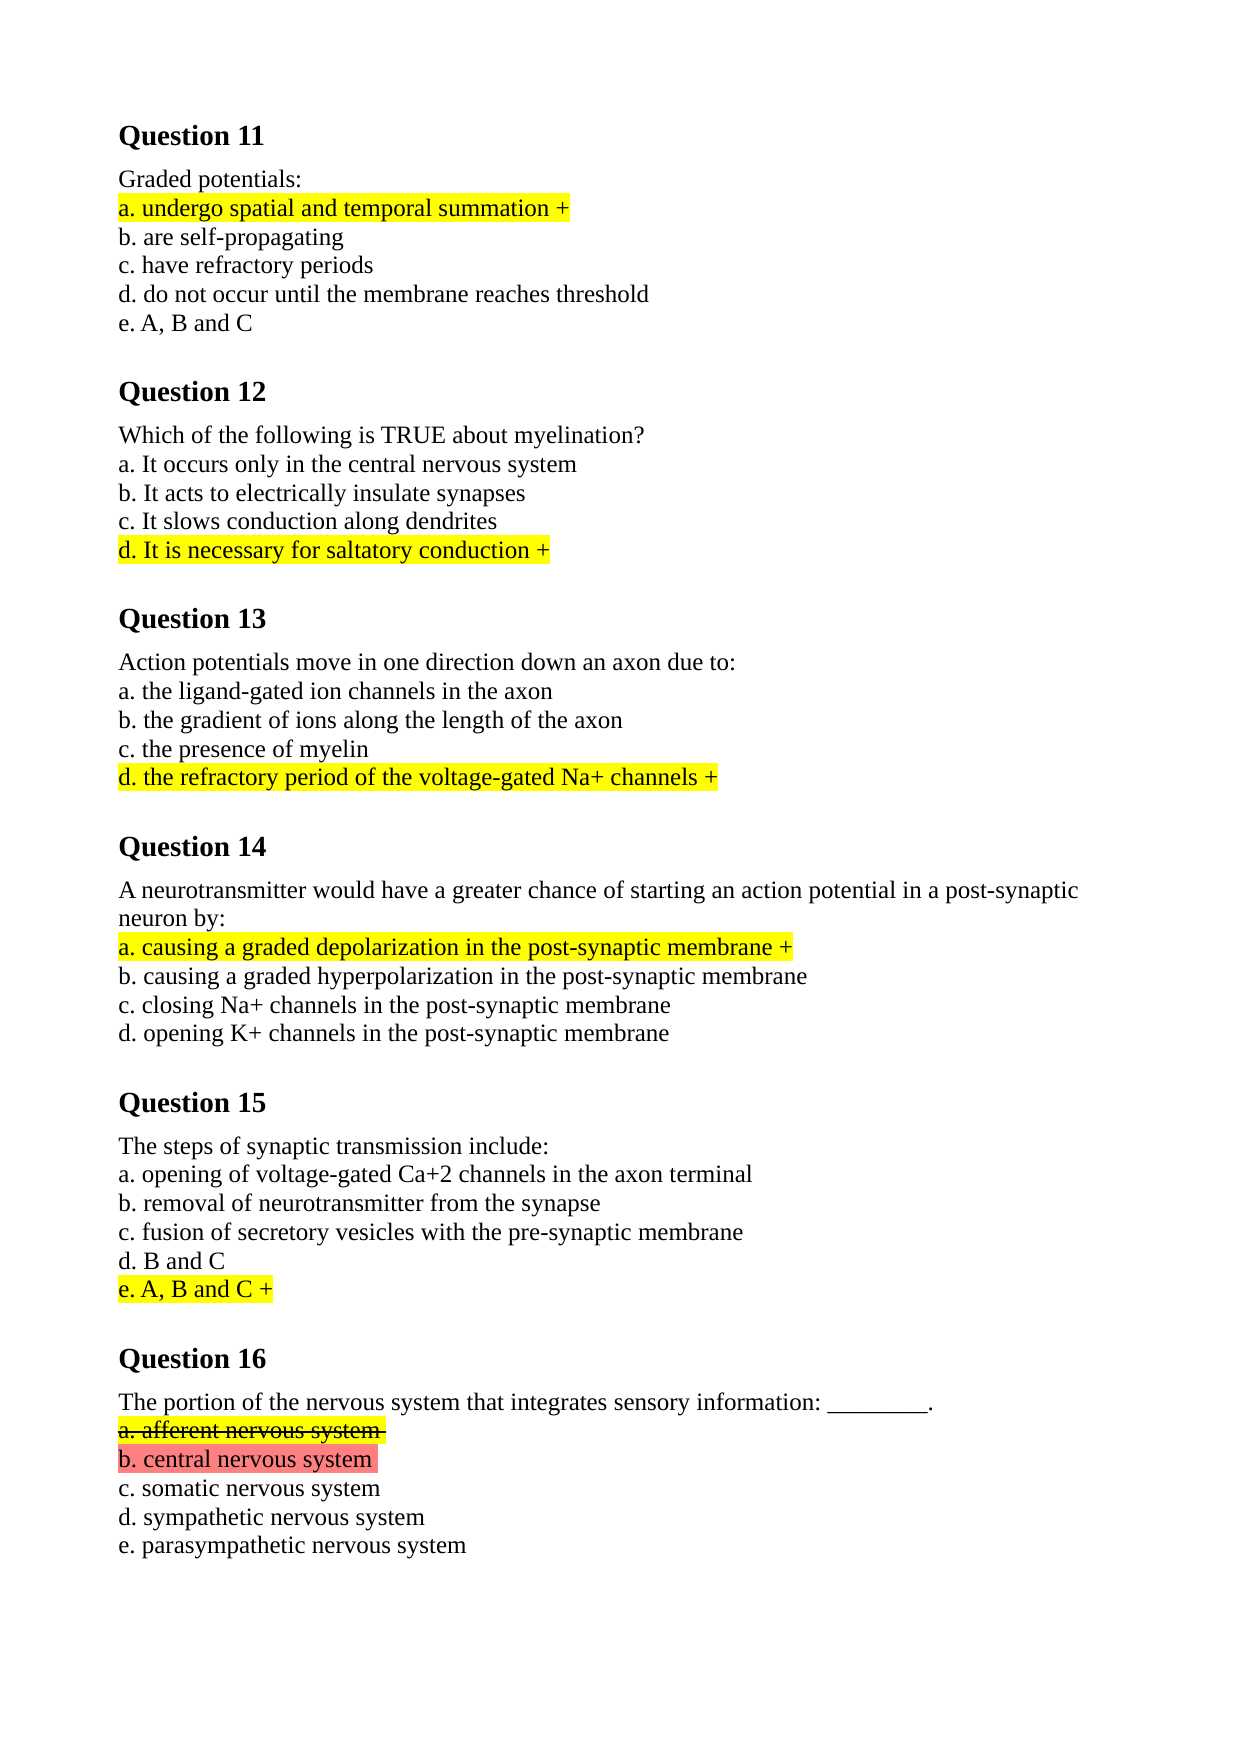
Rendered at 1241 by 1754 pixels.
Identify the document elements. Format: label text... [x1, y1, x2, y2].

text e. parasympathetic nervous system [118, 1531, 1122, 1559]
text a. causing a graded depolarization in the post-synaptic membrane + [118, 932, 1122, 961]
subtitle Question 12 [118, 374, 1122, 408]
text a. It occurs only in the central nervous system [118, 449, 1122, 478]
text d. It is necessary for saltatory conduction + [118, 535, 1122, 564]
text b. It acts to electrically insulate synapses [118, 478, 1122, 506]
text d. opening K+ channels in the post-synaptic membrane [118, 1018, 1122, 1047]
text e. A, B and C + [118, 1274, 1122, 1303]
text a. opening of voltage-gated Ca+2 channels in the axon terminal [118, 1159, 1122, 1188]
text c. have refractory periods [118, 250, 1122, 279]
text b. causing a graded hyperpolarization in the post-synaptic membrane [118, 961, 1122, 990]
text a. the ligand-gated ion channels in the axon [118, 676, 1122, 705]
text Graded potentials: [118, 164, 1122, 193]
text b. central nervous system [118, 1444, 1122, 1473]
subtitle Question 11 [118, 118, 1122, 152]
text c. the presence of myelin [118, 734, 1122, 762]
text A neurotransmitter would have a greater chance of starting an action potential in a post-synaptic neuron by: [118, 875, 1122, 932]
text a. afferent nervous system [118, 1416, 1122, 1444]
text b. removal of neurotransmitter from the synapse [118, 1188, 1122, 1217]
text c. closing Na+ channels in the post-synaptic membrane [118, 990, 1122, 1018]
text d. the refractory period of the voltage-gated Na+ channels + [118, 762, 1122, 791]
text c. It slows conduction along dendrites [118, 506, 1122, 535]
subtitle Question 14 [118, 829, 1122, 862]
text d. sympathetic nervous system [118, 1502, 1122, 1531]
text c. fusion of secretory vesicles with the pre-synaptic membrane [118, 1217, 1122, 1246]
text d. B and C [118, 1246, 1122, 1274]
subtitle Question 13 [118, 601, 1122, 635]
text Action potentials move in one direction down an axon due to: [118, 647, 1122, 676]
text The portion of the nervous system that integrates sensory information: ________. [118, 1387, 1122, 1416]
text The steps of synaptic transmission include: [118, 1131, 1122, 1159]
text b. are self-propagating [118, 222, 1122, 250]
subtitle Question 15 [118, 1085, 1122, 1118]
text c. somatic nervous system [118, 1473, 1122, 1502]
subtitle Question 16 [118, 1341, 1122, 1374]
text Which of the following is TRUE about myelination? [118, 420, 1122, 449]
text e. A, B and C [118, 308, 1122, 337]
text b. the gradient of ions along the length of the axon [118, 705, 1122, 734]
text d. do not occur until the membrane reaches threshold [118, 279, 1122, 308]
text a. undergo spatial and temporal summation + [118, 193, 1122, 222]
